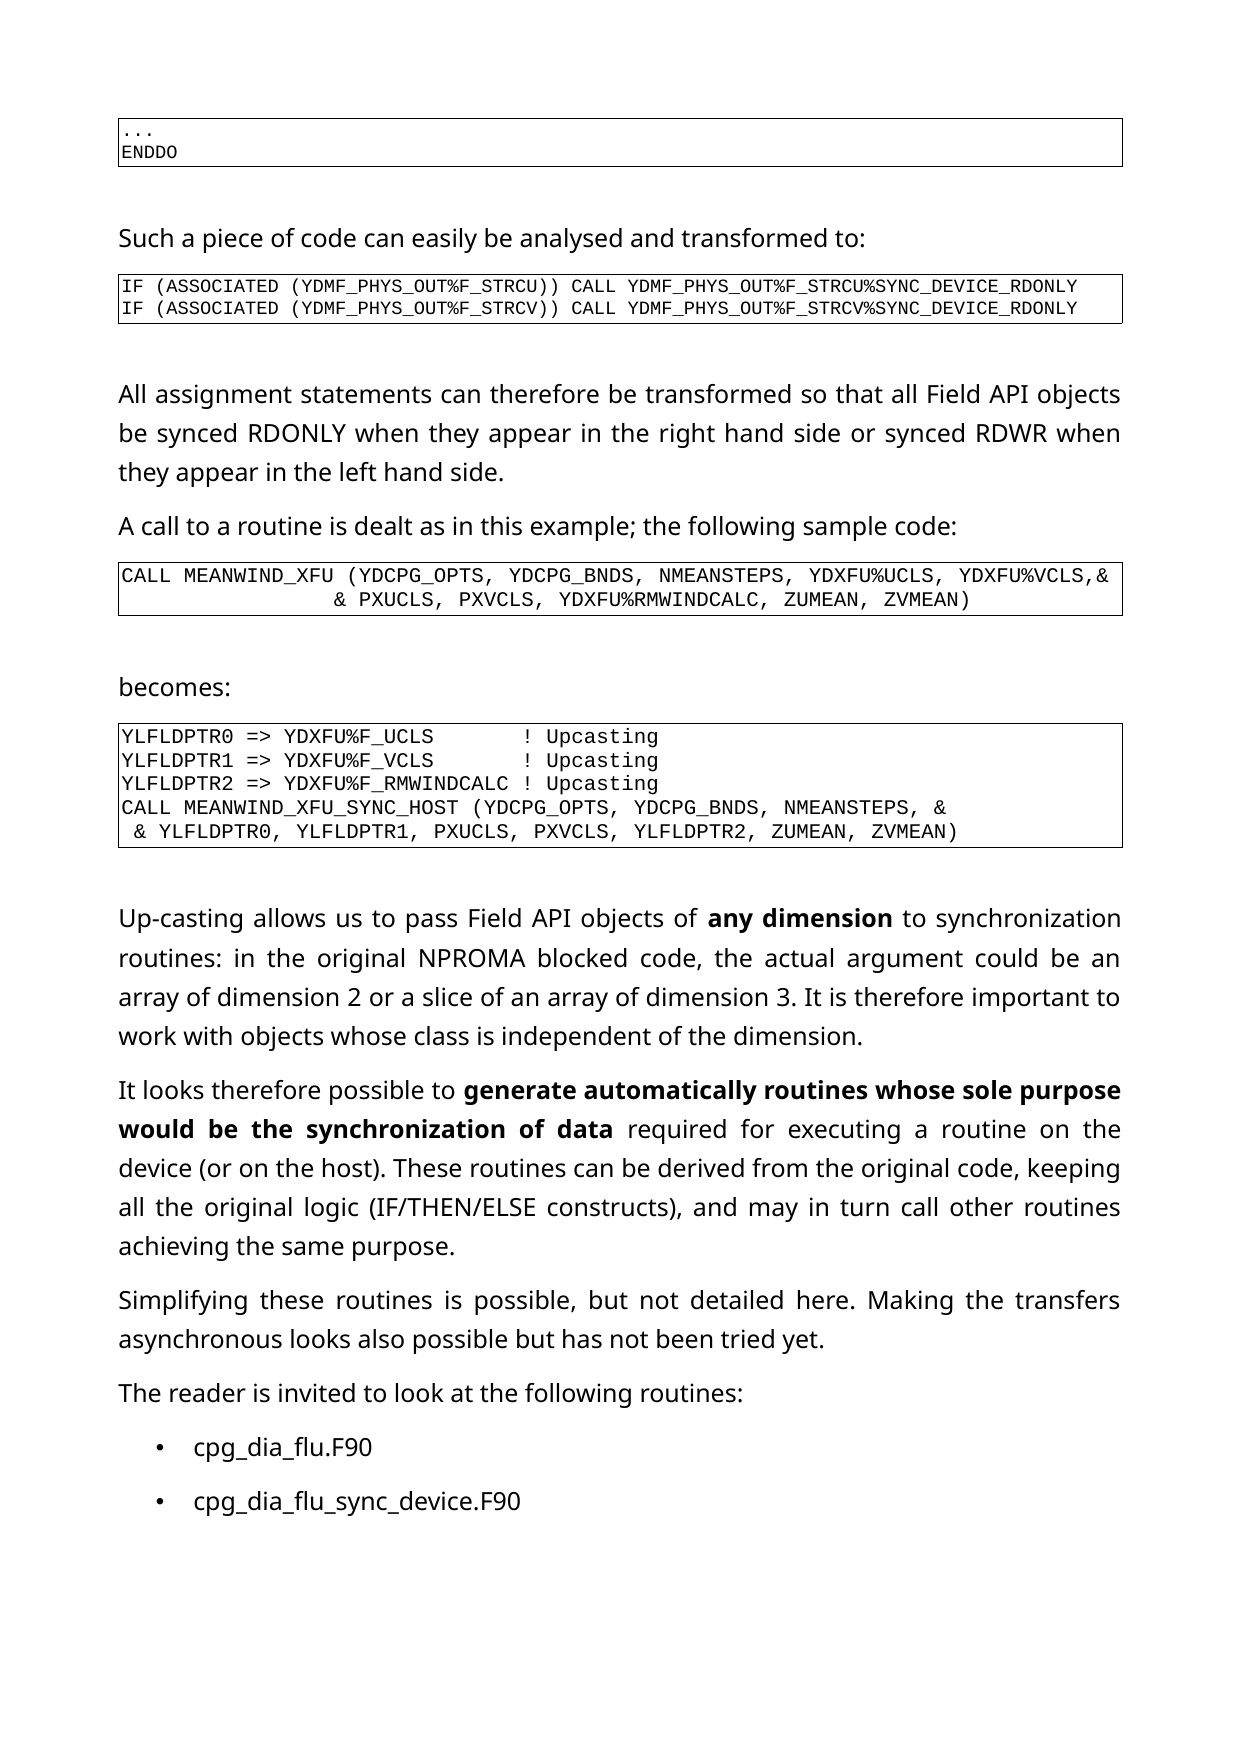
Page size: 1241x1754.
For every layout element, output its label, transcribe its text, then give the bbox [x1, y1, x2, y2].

text ... [119, 119, 1122, 139]
text YLFLDPTR2 => YDXFU%F_RMWINDCALC ! Upcasting [119, 770, 1122, 794]
list cpg_dia_flu.F90 [156, 1429, 1122, 1463]
text becomes: [118, 669, 1122, 703]
text All assignment statements can therefore be transformed so that all Field API objects be synced RDONLY when they appear in the right hand side or synced RDWR when they appear in the left hand side. [118, 376, 1122, 489]
text & PXUCLS, PXVCLS, YDXFU%RMWINDCALC, ZUMEAN, ZVMEAN) [119, 586, 1122, 615]
text It looks therefore possible to generate automatically routines whose sole purpose would be the synchronization of data required for executing a routine on the device (or on the host). These routines can be derived from the original code, keeping all the original logic (IF/THEN/ELSE constructs), and may in turn call other routines achieving the same purpose. [118, 1072, 1122, 1263]
text IF (ASSOCIATED (YDMF_PHYS_OUT%F_STRCV)) CALL YDMF_PHYS_OUT%F_STRCV%SYNC_DEVICE_RDONLY [119, 295, 1122, 323]
text The reader is invited to look at the following routines: [118, 1376, 1122, 1410]
text CALL MEANWIND_XFU_SYNC_HOST (YDCPG_OPTS, YDCPG_BNDS, NMEANSTEPS, & [119, 794, 1122, 818]
text IF (ASSOCIATED (YDMF_PHYS_OUT%F_STRCU)) CALL YDMF_PHYS_OUT%F_STRCU%SYNC_DEVICE_RDONLY [119, 275, 1122, 295]
list cpg_dia_flu_sync_device.F90 [156, 1483, 1122, 1517]
text YLFLDPTR1 => YDXFU%F_VCLS ! Upcasting [119, 747, 1122, 770]
text ENDDO [119, 139, 1122, 166]
text A call to a routine is dealt as in this example; the following sample code: [118, 508, 1122, 543]
text & YLFLDPTR0, YLFLDPTR1, PXUCLS, PXVCLS, YLFLDPTR2, ZUMEAN, ZVMEAN) [119, 818, 1122, 847]
text CALL MEANWIND_XFU (YDCPG_OPTS, YDCPG_BNDS, NMEANSTEPS, YDXFU%UCLS, YDXFU%VCLS,& [119, 563, 1122, 586]
text Simplifying these routines is possible, but not detailed here. Making the transfers asynchronous looks also possible but has not been tried yet. [118, 1283, 1122, 1356]
text YLFLDPTR0 => YDXFU%F_UCLS ! Upcasting [119, 724, 1122, 747]
text Such a piece of code can easily be analysed and transformed to: [118, 220, 1122, 254]
text Up-casting allows us to pass Field API objects of any dimension to synchronization routines: in the original NPROMA blocked code, the actual argument could be an array of dimension 2 or a slice of an array of dimension 3. It is therefore important to work with objects whose class is independent of the dimension. [118, 901, 1122, 1053]
